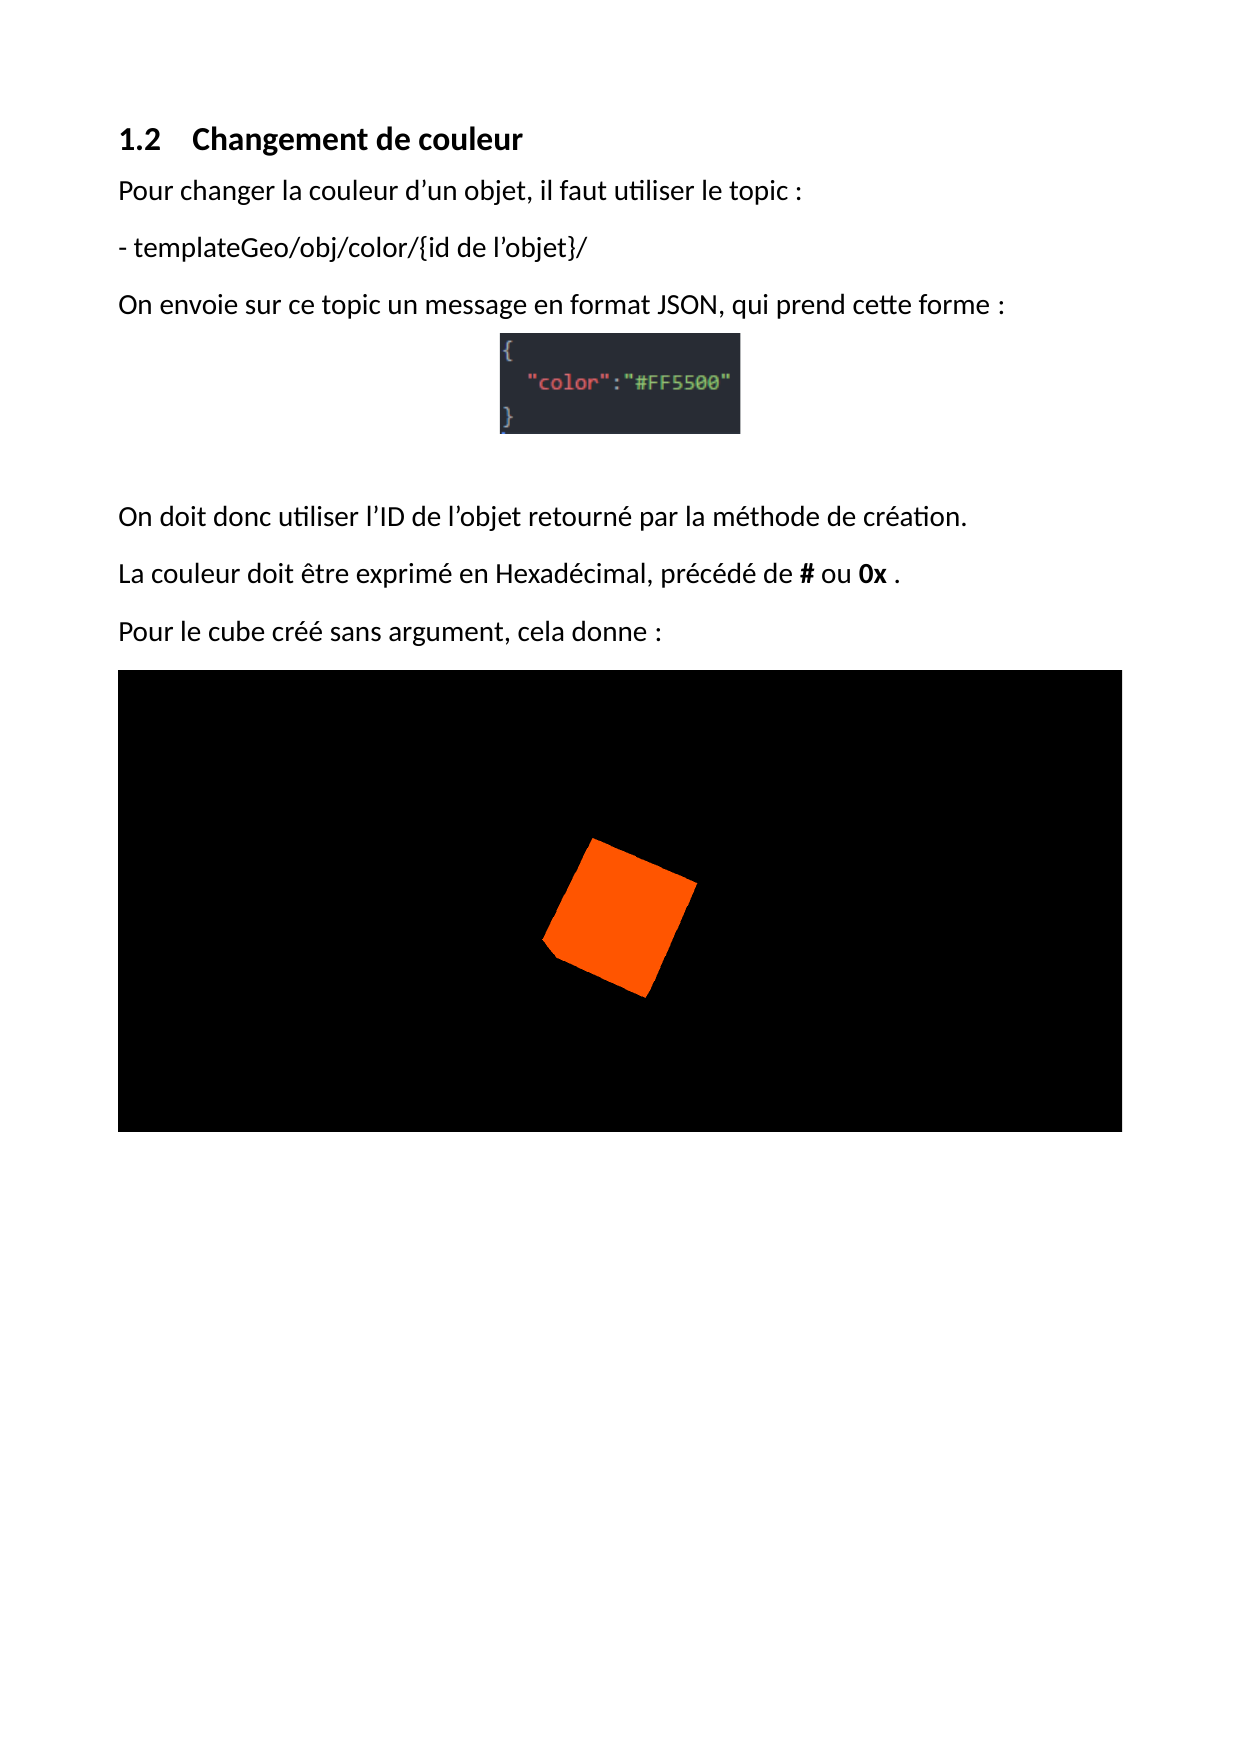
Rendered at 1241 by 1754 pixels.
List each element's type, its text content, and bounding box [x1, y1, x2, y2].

picture [499, 333, 741, 434]
text Pour changer la couleur d’un objet, il faut utiliser le topic : [118, 172, 1122, 207]
text Pour le cube créé sans argument, cela donne : [118, 613, 1122, 648]
text On doit donc utiliser l’ID de l’objet retourné par la méthode de création. [118, 498, 1122, 534]
picture [118, 670, 1123, 1132]
subtitle Changement de couleur [118, 118, 1122, 159]
text On envoie sur ce topic un message en format JSON, qui prend cette forme : [118, 286, 1122, 322]
text La couleur doit être exprimé en Hexadécimal, précédé de # ou 0x . [118, 555, 1122, 591]
text - templateGeo/obj/color/{id de l’objet}/ [118, 229, 1122, 264]
